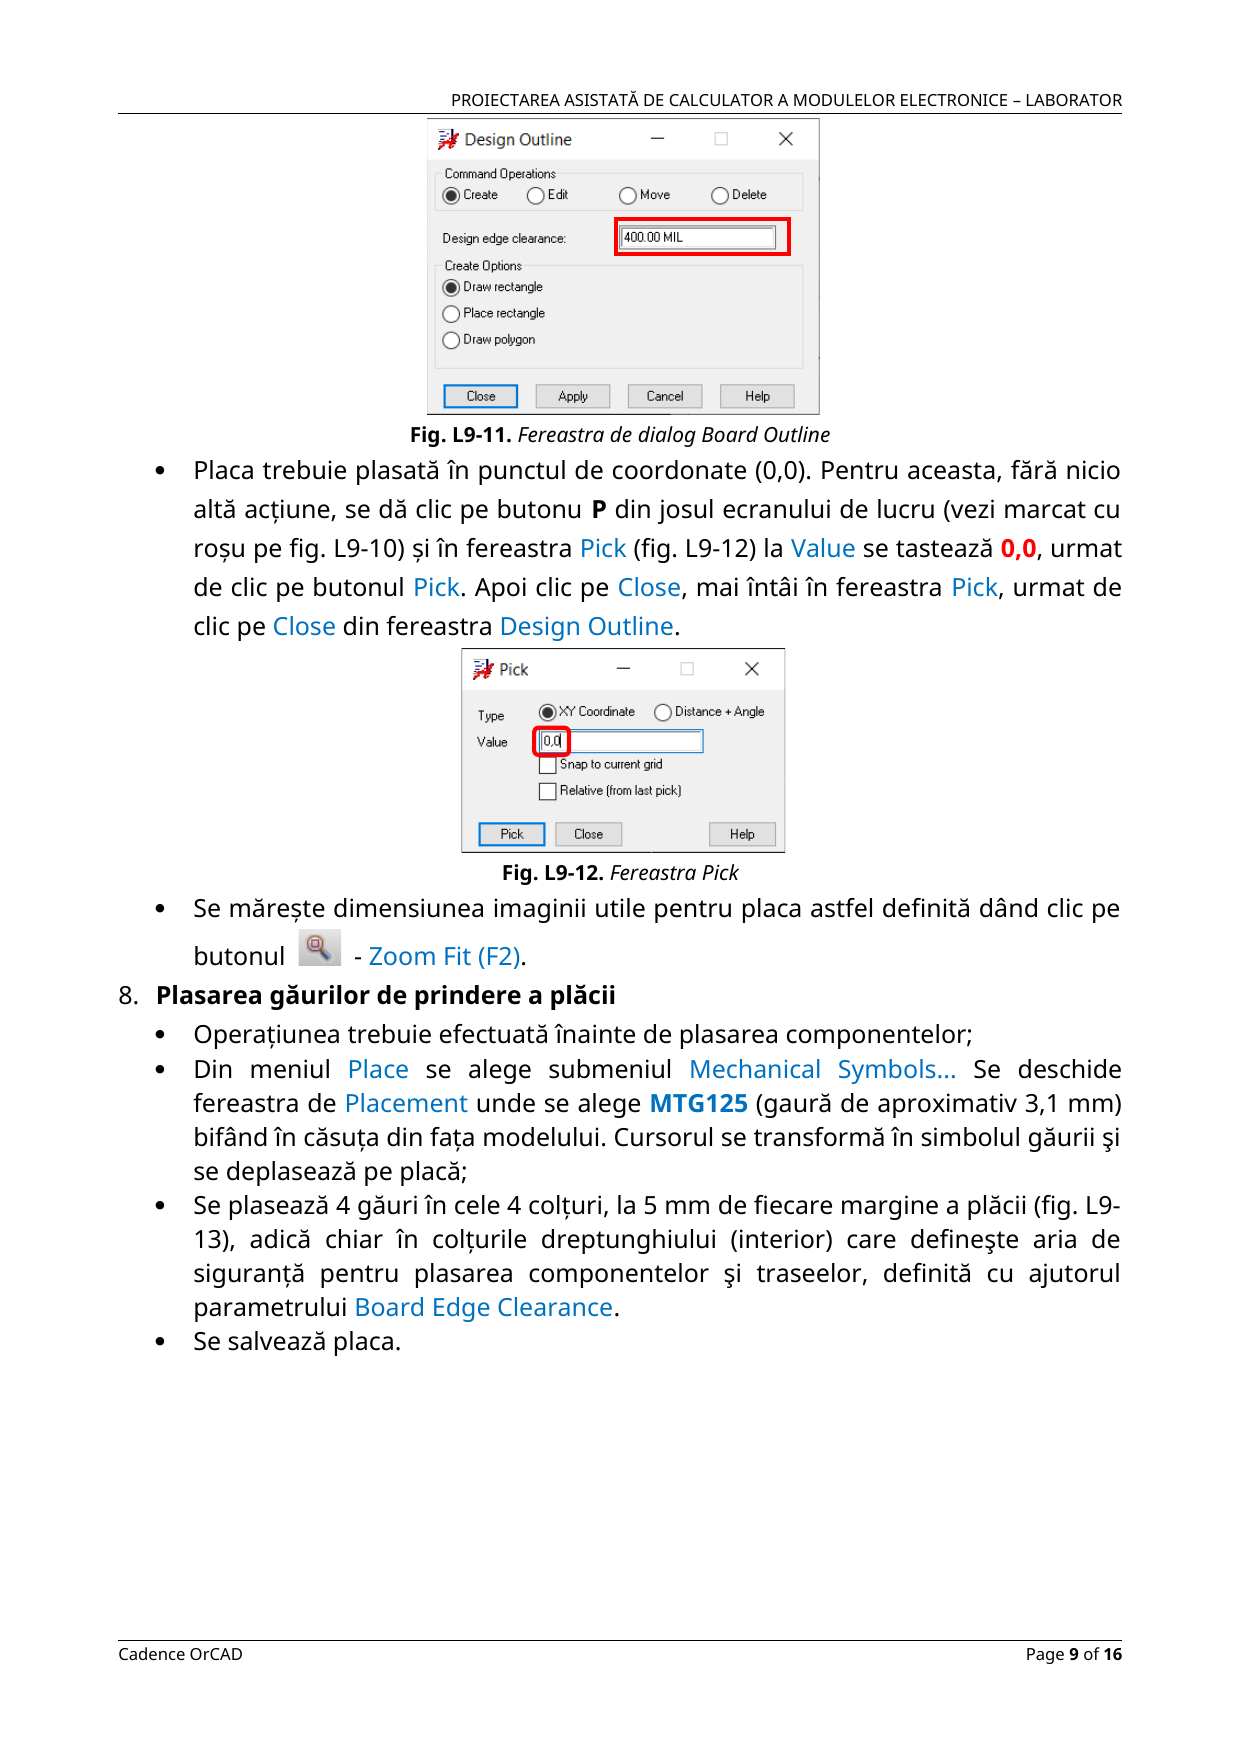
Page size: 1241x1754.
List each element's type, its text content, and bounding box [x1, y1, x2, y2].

list Operațiunea trebuie efectuată înainte de plasarea componentelor; [156, 1017, 1122, 1051]
picture [298, 929, 342, 966]
picture [427, 118, 820, 415]
list Placa trebuie plasată în punctul de coordonate (0,0). Pentru aceasta, fără nicio altă acțiune, se dă clic pe butonu P din josul ecranului de lucru (vezi marcat cu roșu pe fig. L9-10) și în fereastra Pick (fig. L9-12) la Value se tastează 0,0, urmat de clic pe butonul Pick. Apoi clic pe Close, mai întâi în fereastra Pick, urmat de clic pe Close din fereastra Design Outline. [156, 452, 1122, 643]
list Plasarea găurilor de prindere a plăcii [118, 978, 1122, 1012]
list Se plasează 4 găuri în cele 4 colțuri, la 5 mm de fiecare margine a plăcii (fig. L9-13), adică chiar în colțurile dreptunghiului (interior) care defineşte aria de siguranță pentru plasarea componentelor şi traseelor, definită cu ajutorul parametrului Board Edge Clearance. [156, 1187, 1122, 1324]
list Fig. L9-11. Fereastra de dialog Board Outline [118, 420, 1122, 448]
list Din meniul Place se alege submeniul Mechanical Symbols... Se deschide fereastra de Placement unde se alege MTG125 (gaură de aproximativ 3,1 mm) bifând în căsuța din fața modelului. Cursorul se transformă în simbolul găurii şi se deplasează pe placă; [156, 1051, 1122, 1187]
list Se măreşte dimensiunea imaginii utile pentru placa astfel definită dând clic pe butonul - Zoom Fit (F2). [156, 890, 1122, 973]
list Se salvează placa. [156, 1324, 1122, 1358]
list Fig. L9-12. Fereastra Pick [118, 858, 1122, 886]
picture [461, 648, 786, 853]
